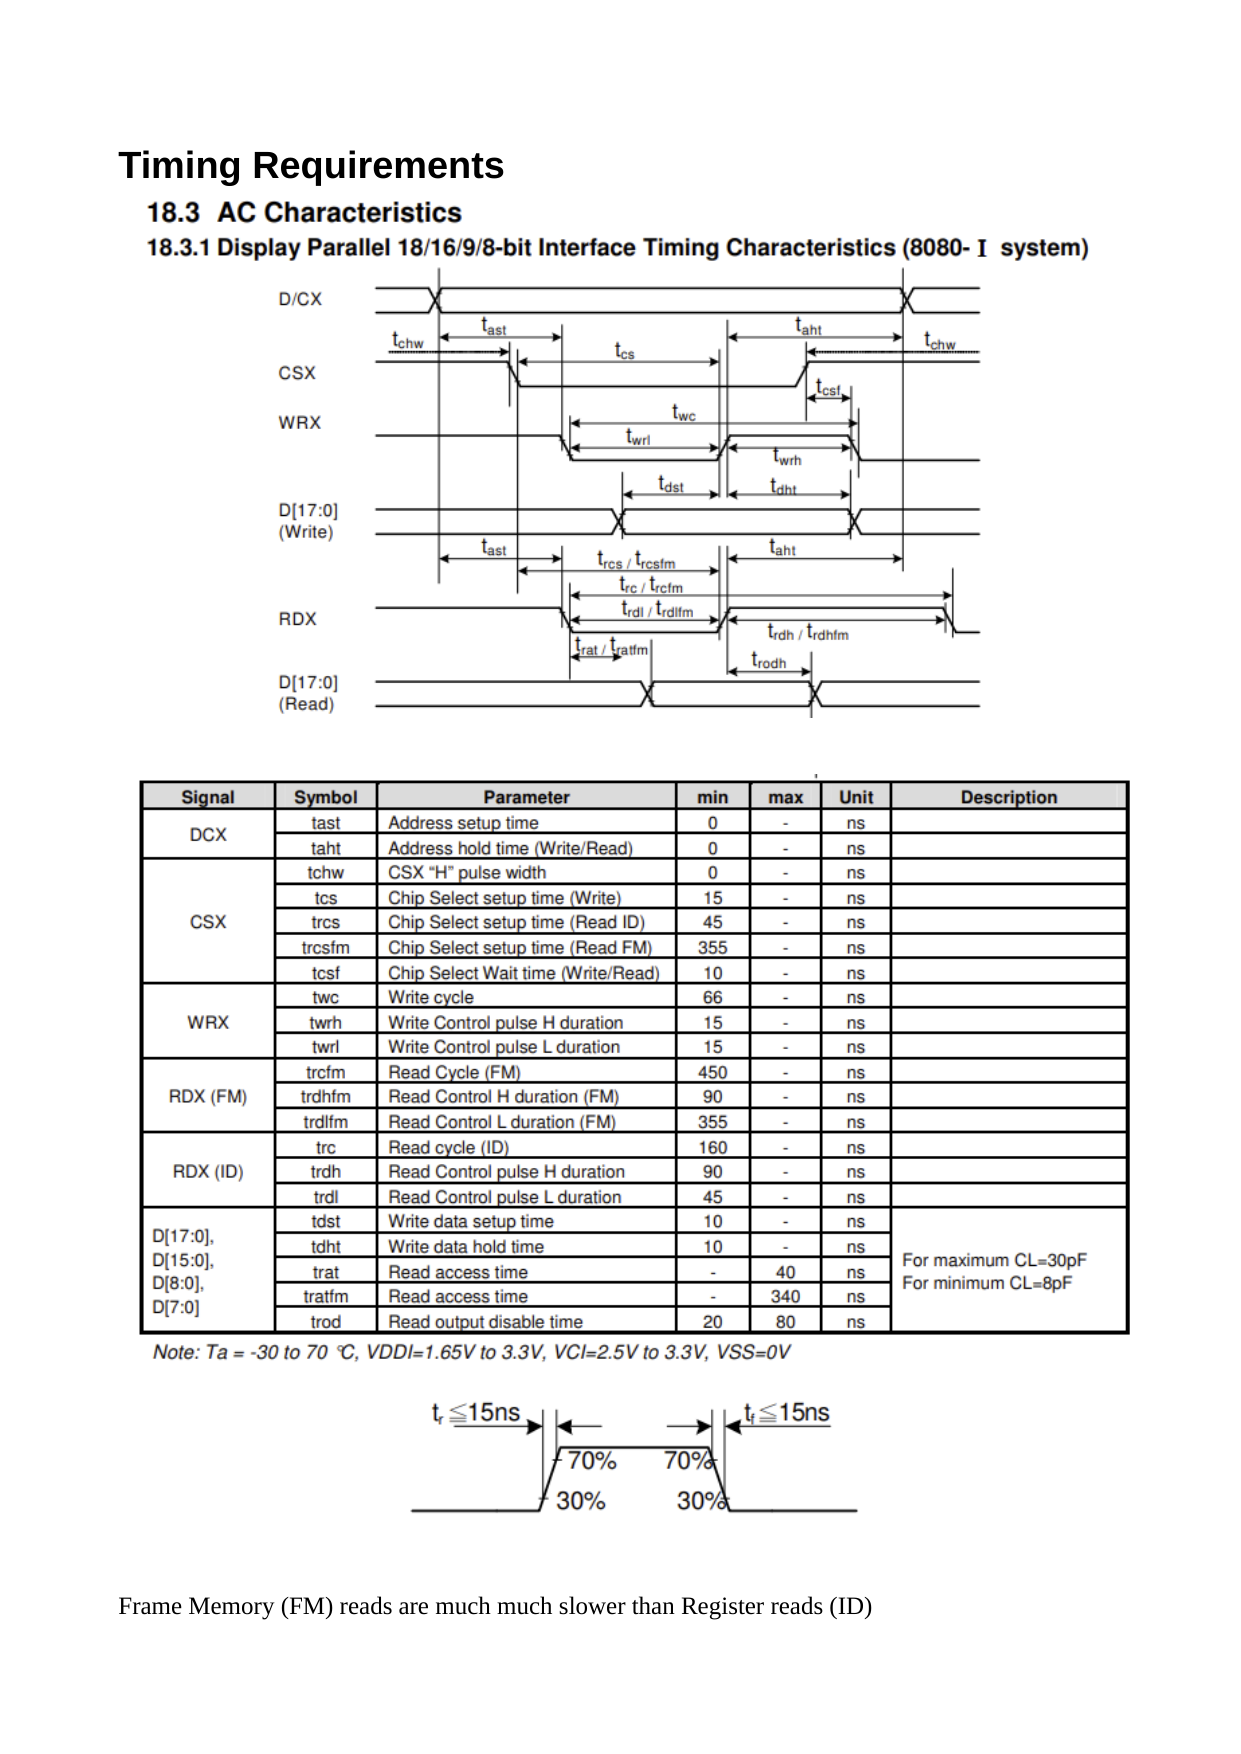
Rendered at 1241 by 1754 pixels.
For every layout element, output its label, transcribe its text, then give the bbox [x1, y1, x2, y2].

text Frame Memory (FM) reads are much much slower than Register reads (ID) [118, 1591, 1122, 1620]
picture [133, 774, 1138, 1540]
picture [126, 187, 1131, 718]
subtitle Timing Requirements [118, 143, 1122, 187]
